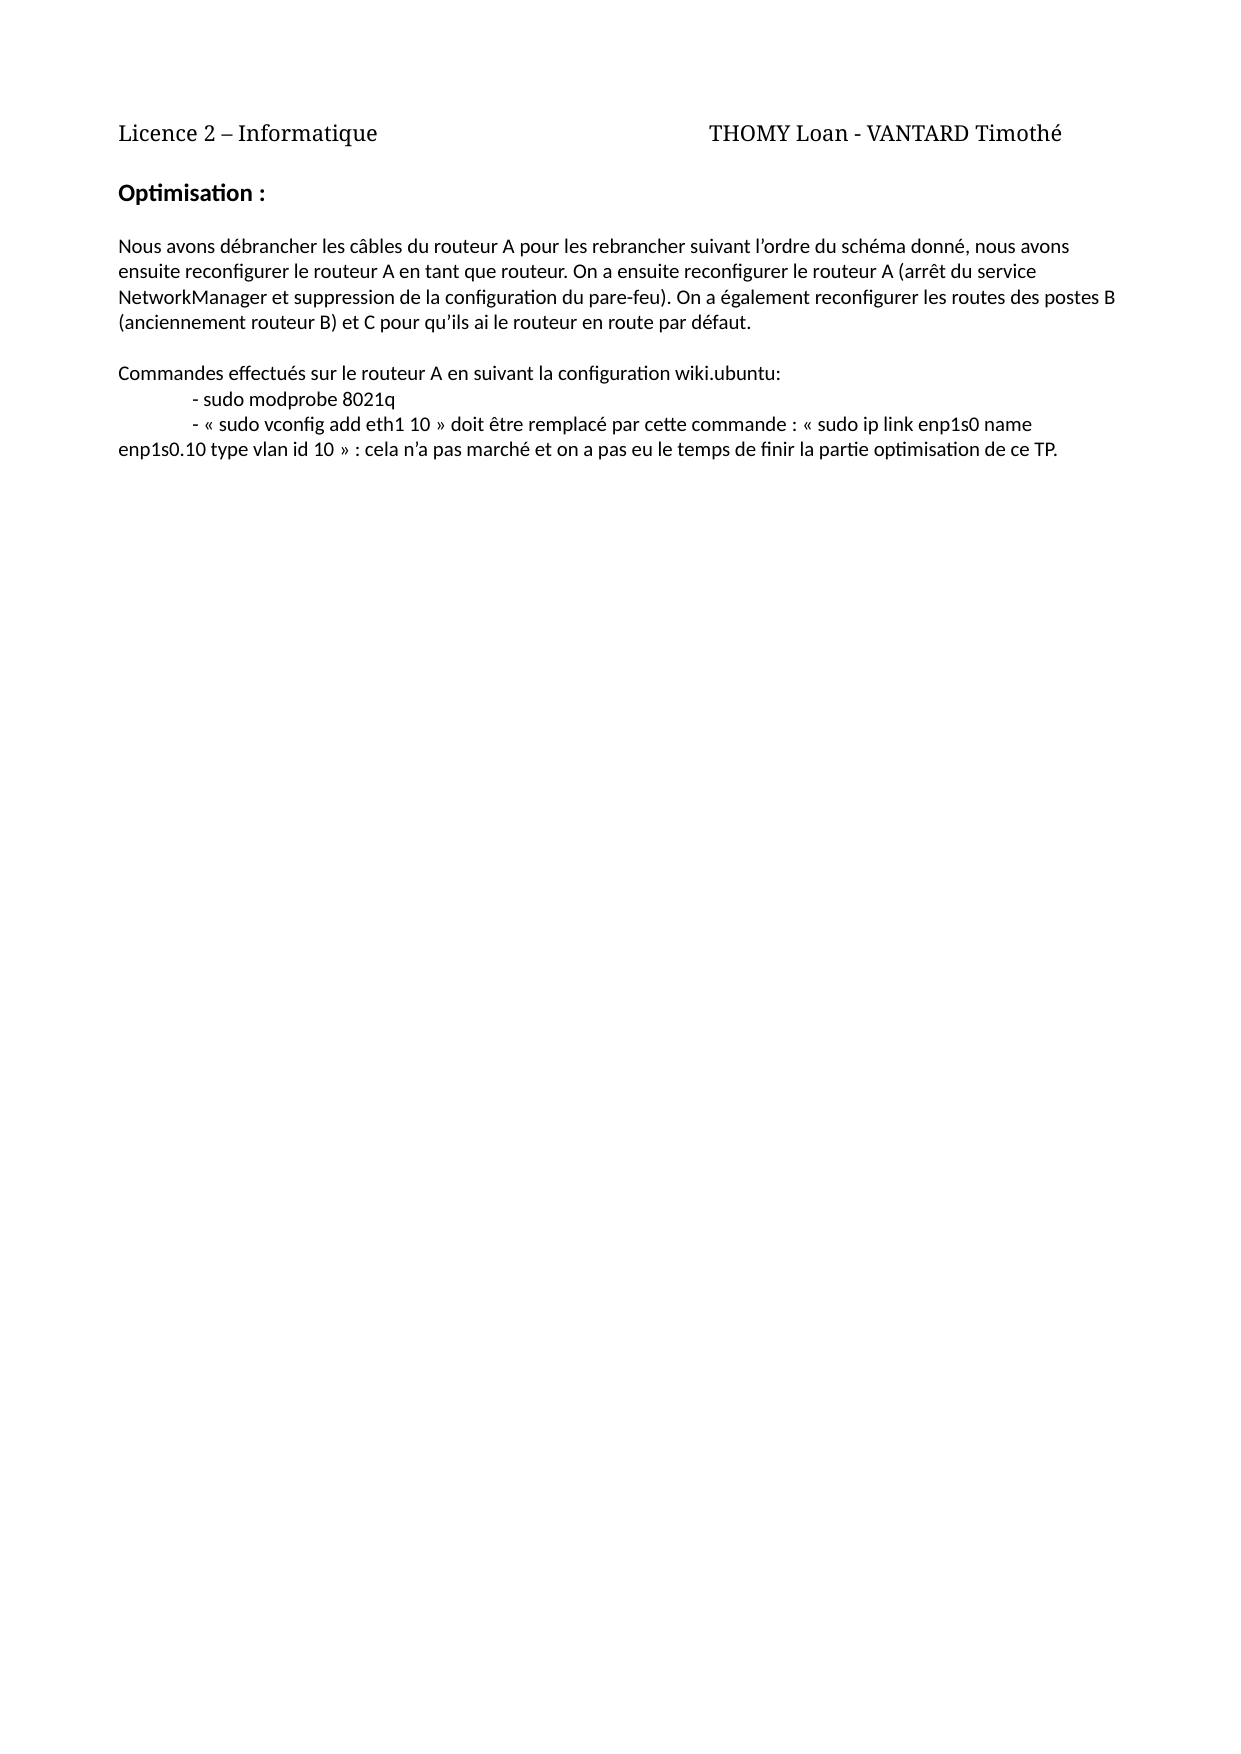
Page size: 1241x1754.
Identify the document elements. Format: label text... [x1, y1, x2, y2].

text - sudo modprobe 8021q [118, 386, 1122, 411]
text Commandes effectués sur le routeur A en suivant la configuration wiki.ubuntu: [118, 360, 1122, 386]
text Optimisation : [118, 177, 1122, 208]
text - « sudo vconfig add eth1 10 » doit être remplacé par cette commande : « sudo ip link enp1s0 name enp1s0.10 type vlan id 10 » : cela n’a pas marché et on a pas eu le temps de finir la partie optimisation de ce TP. [118, 411, 1122, 462]
text Nous avons débrancher les câbles du routeur A pour les rebrancher suivant l’ordre du schéma donné, nous avons ensuite reconfigurer le routeur A en tant que routeur. On a ensuite reconfigurer le routeur A (arrêt du service NetworkManager et suppression de la configuration du pare-feu). On a également reconfigurer les routes des postes B (anciennement routeur B) et C pour qu’ils ai le routeur en route par défaut. [118, 233, 1122, 335]
